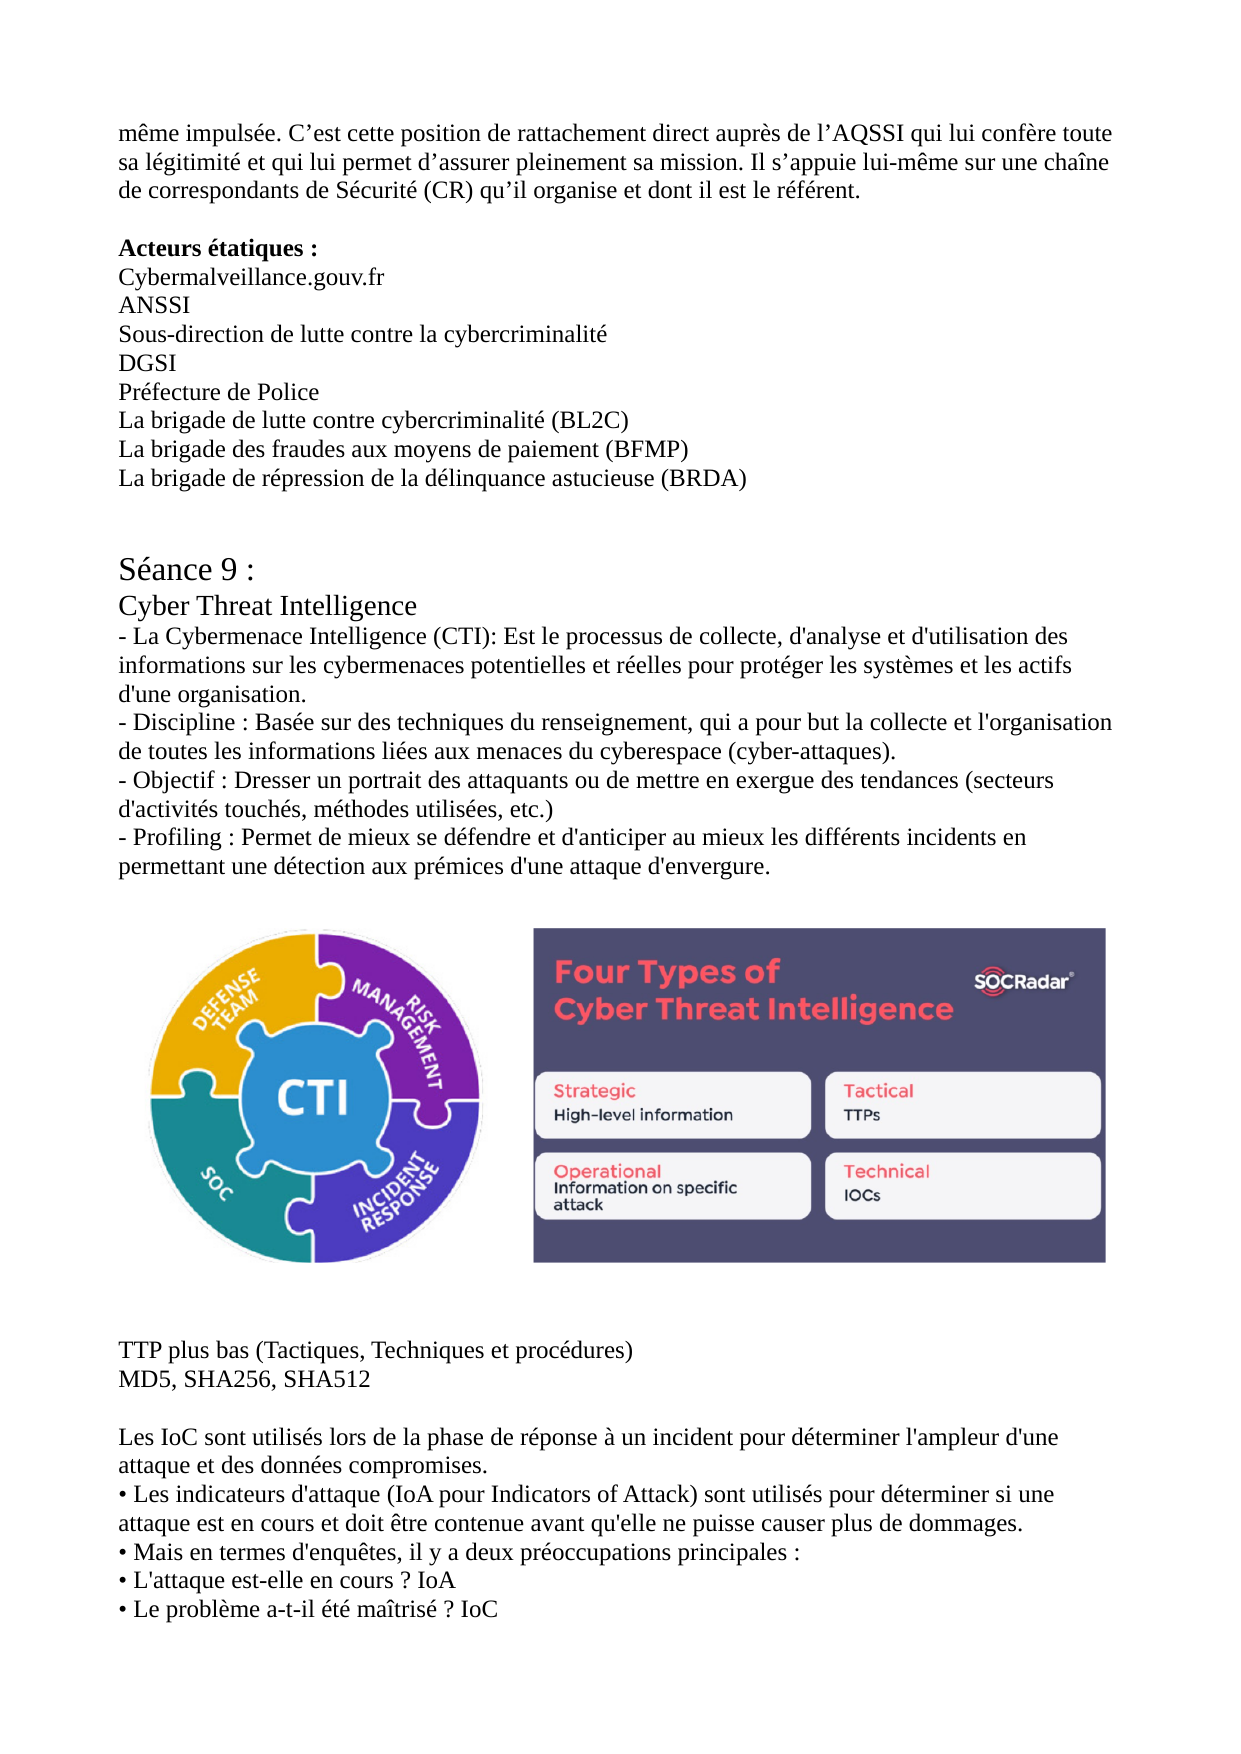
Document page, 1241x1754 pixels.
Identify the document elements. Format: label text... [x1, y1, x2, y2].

text Acteurs étatiques : [118, 233, 1122, 262]
text Séance 9 : [118, 549, 1122, 588]
text • Mais en termes d'enquêtes, il y a deux préoccupations principales : [118, 1537, 1122, 1566]
picture [118, 908, 1123, 1279]
text - Profiling : Permet de mieux se défendre et d'anticiper au mieux les différents incidents en permettant une détection aux prémices d'une attaque d'envergure. [118, 822, 1122, 880]
text Sous-direction de lutte contre la cybercriminalité [118, 319, 1122, 348]
text même impulsée. C’est cette position de rattachement direct auprès de l’AQSSI qui lui confère toute sa légitimité et qui lui permet d’assurer pleinement sa mission. Il s’appuie lui-même sur une chaîne de correspondants de Sécurité (CR) qu’il organise et dont il est le référent. [118, 118, 1122, 204]
text La brigade des fraudes aux moyens de paiement (BFMP) [118, 434, 1122, 463]
text TTP plus bas (Tactiques, Techniques et procédures) [118, 1336, 1122, 1364]
text DGSI [118, 348, 1122, 377]
text - La Cybermenace Intelligence (CTI): Est le processus de collecte, d'analyse et d'utilisation des informations sur les cybermenaces potentielles et réelles pour protéger les systèmes et les actifs d'une organisation. [118, 621, 1122, 707]
text • L'attaque est-elle en cours ? IoA [118, 1566, 1122, 1594]
text MD5, SHA256, SHA512 [118, 1364, 1122, 1393]
text - Objectif : Dresser un portrait des attaquants ou de mettre en exergue des tendances (secteurs d'activités touchés, méthodes utilisées, etc.) [118, 765, 1122, 822]
text • Le problème a-t-il été maîtrisé ? IoC [118, 1594, 1122, 1623]
text La brigade de répression de la délinquance astucieuse (BRDA) [118, 463, 1122, 492]
text Cyber Threat Intelligence [118, 588, 1122, 621]
text Cybermalveillance.gouv.fr [118, 262, 1122, 291]
text Préfecture de Police [118, 377, 1122, 406]
text • Les indicateurs d'attaque (IoA pour Indicators of Attack) sont utilisés pour déterminer si une attaque est en cours et doit être contenue avant qu'elle ne puisse causer plus de dommages. [118, 1479, 1122, 1537]
text La brigade de lutte contre cybercriminalité (BL2C) [118, 406, 1122, 434]
text Les IoC sont utilisés lors de la phase de réponse à un incident pour déterminer l'ampleur d'une attaque et des données compromises. [118, 1422, 1122, 1479]
text ANSSI [118, 291, 1122, 319]
text - Discipline : Basée sur des techniques du renseignement, qui a pour but la collecte et l'organisation de toutes les informations liées aux menaces du cyberespace (cyber-attaques). [118, 707, 1122, 765]
